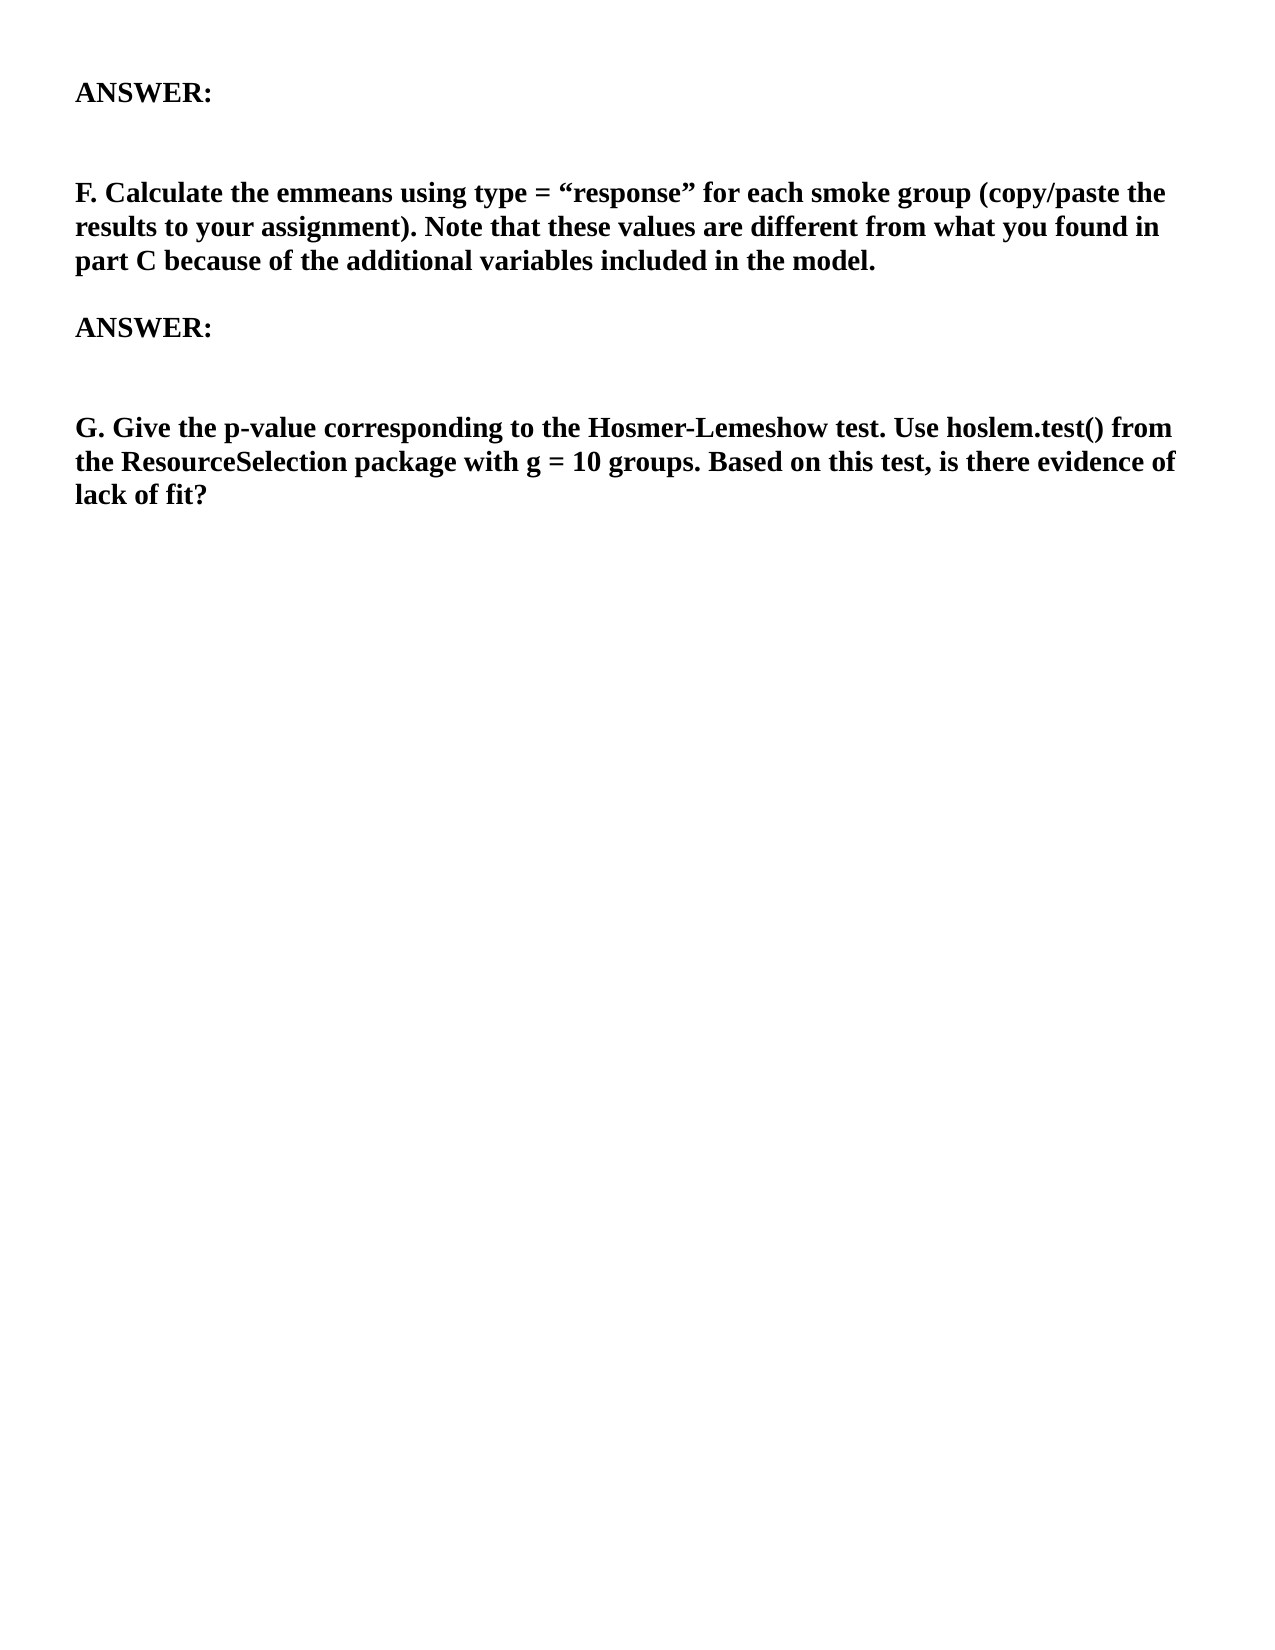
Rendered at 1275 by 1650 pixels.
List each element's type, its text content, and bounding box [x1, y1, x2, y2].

text ANSWER: [75, 310, 1200, 343]
text ANSWER: [75, 75, 1200, 108]
text the ResourceSelection package with g = 10 groups. Based on this test, is there evidence of lack of fit? [75, 444, 1200, 511]
text G. Give the p-value corresponding to the Hosmer-Lemeshow test. Use hoslem.test() from [75, 410, 1200, 444]
text F. Calculate the emmeans using type = “response” for each smoke group (copy/paste the results to your assignment). Note that these values are different from what you found in part C because of the additional variables included in the model. [75, 176, 1200, 276]
